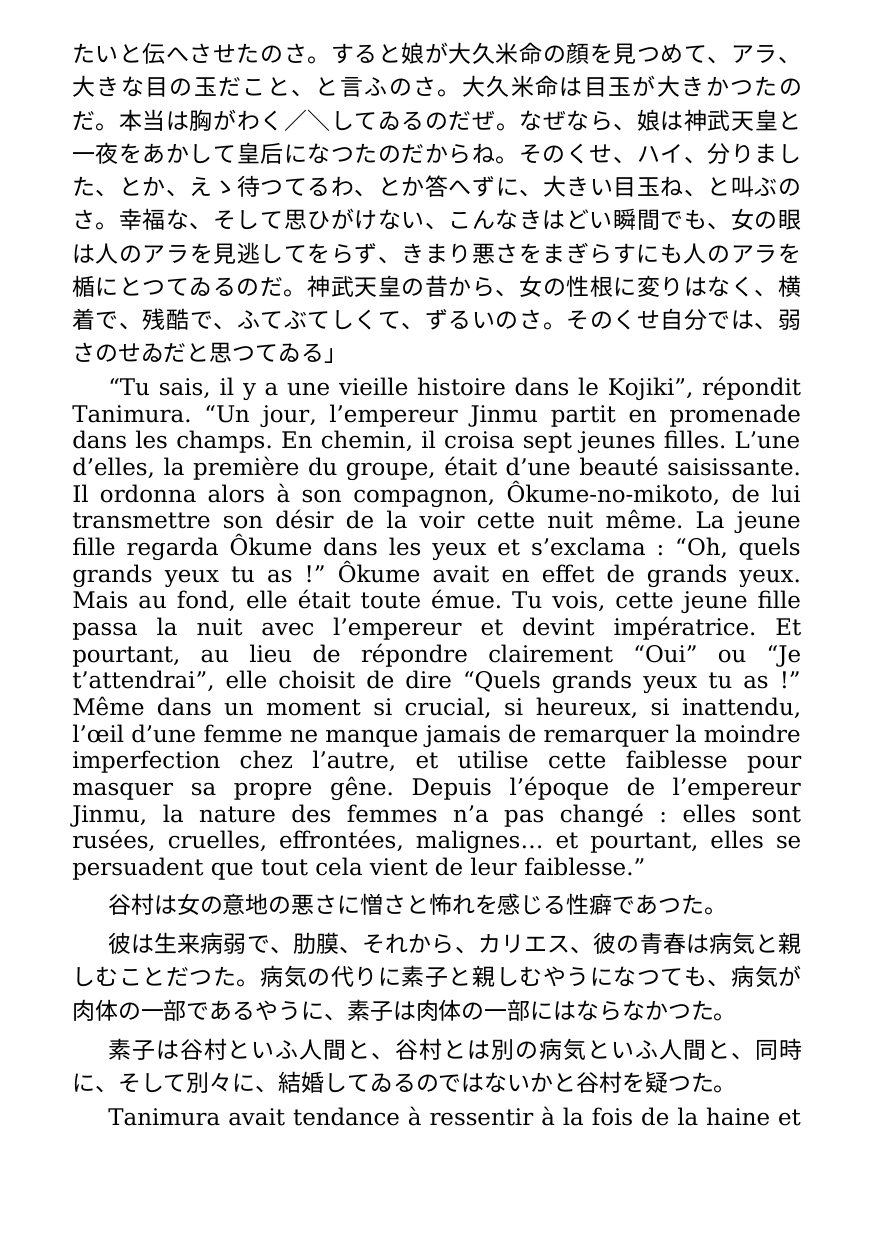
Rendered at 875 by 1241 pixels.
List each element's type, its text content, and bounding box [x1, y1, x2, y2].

text 彼は生来病弱で、肋膜、それから、カリエス、彼の青春は病気と親しむことだつた。病気の代りに素子と親しむやうになつても、病気が肉体の一部であるやうに、素子は肉体の一部にはならなかつた。 [72, 926, 802, 1026]
text たいと伝へさせたのさ。すると娘が大久米命の顔を見つめて、アラ、大きな目の玉だこと、と言ふのさ。大久米命は目玉が大きかつたのだ。本当は胸がわく／＼してゐるのだぜ。なぜなら、娘は神武天皇と一夜をあかして皇后になつたのだからね。そのくせ、ハイ、分りました、とか、えゝ待つてるわ、とか答へずに、大きい目玉ね、と叫ぶのさ。幸福な、そして思ひがけない、こんなきはどい瞬間でも、女の眼は人のアラを見逃してをらず、きまり悪さをまぎらすにも人のアラを楯にとつてゐるのだ。神武天皇の昔から、女の性根に変りはなく、横着で、残酷で、ふてぶてしくて、ずるいのさ。そのくせ自分では、弱さのせゐだと思つてゐる」 [72, 36, 802, 368]
text Tanimura avait tendance à ressentir à la fois de la haine et [72, 1104, 802, 1131]
text 谷村は女の意地の悪さに憎さと怖れを感じる性癖であつた。 [72, 887, 802, 920]
text “Tu sais, il y a une vieille histoire dans le Kojiki”, répondit Tanimura. “Un jour, l’empereur Jinmu partit en promenade dans les champs. En chemin, il croisa sept jeunes filles. L’une d’elles, la première du groupe, était d’une beauté saisissante. Il ordonna alors à son compagnon, Ôkume-no-mikoto, de lui transmettre son désir de la voir cette nuit même. La jeune fille regarda Ôkume dans les yeux et s’exclama : “Oh, quels grands yeux tu as !” Ôkume avait en effet de grands yeux. Mais au fond, elle était toute émue. Tu vois, cette jeune fille passa la nuit avec l’empereur et devint impératrice. Et pourtant, au lieu de répondre clairement “Oui” ou “Je t’attendrai”, elle choisit de dire “Quels grands yeux tu as !” Même dans un moment si crucial, si heureux, si inattendu, l’œil d’une femme ne manque jamais de remarquer la moindre imperfection chez l’autre, et utilise cette faiblesse pour masquer sa propre gêne. Depuis l’époque de l’empereur Jinmu, la nature des femmes n’a pas changé : elles sont rusées, cruelles, effrontées, malignes… et pourtant, elles se persuadent que tout cela vient de leur faiblesse.” [72, 374, 802, 881]
text 素子は谷村といふ人間と、谷村とは別の病気といふ人間と、同時に、そして別々に、結婚してゐるのではないかと谷村を疑つた。 [72, 1032, 802, 1098]
